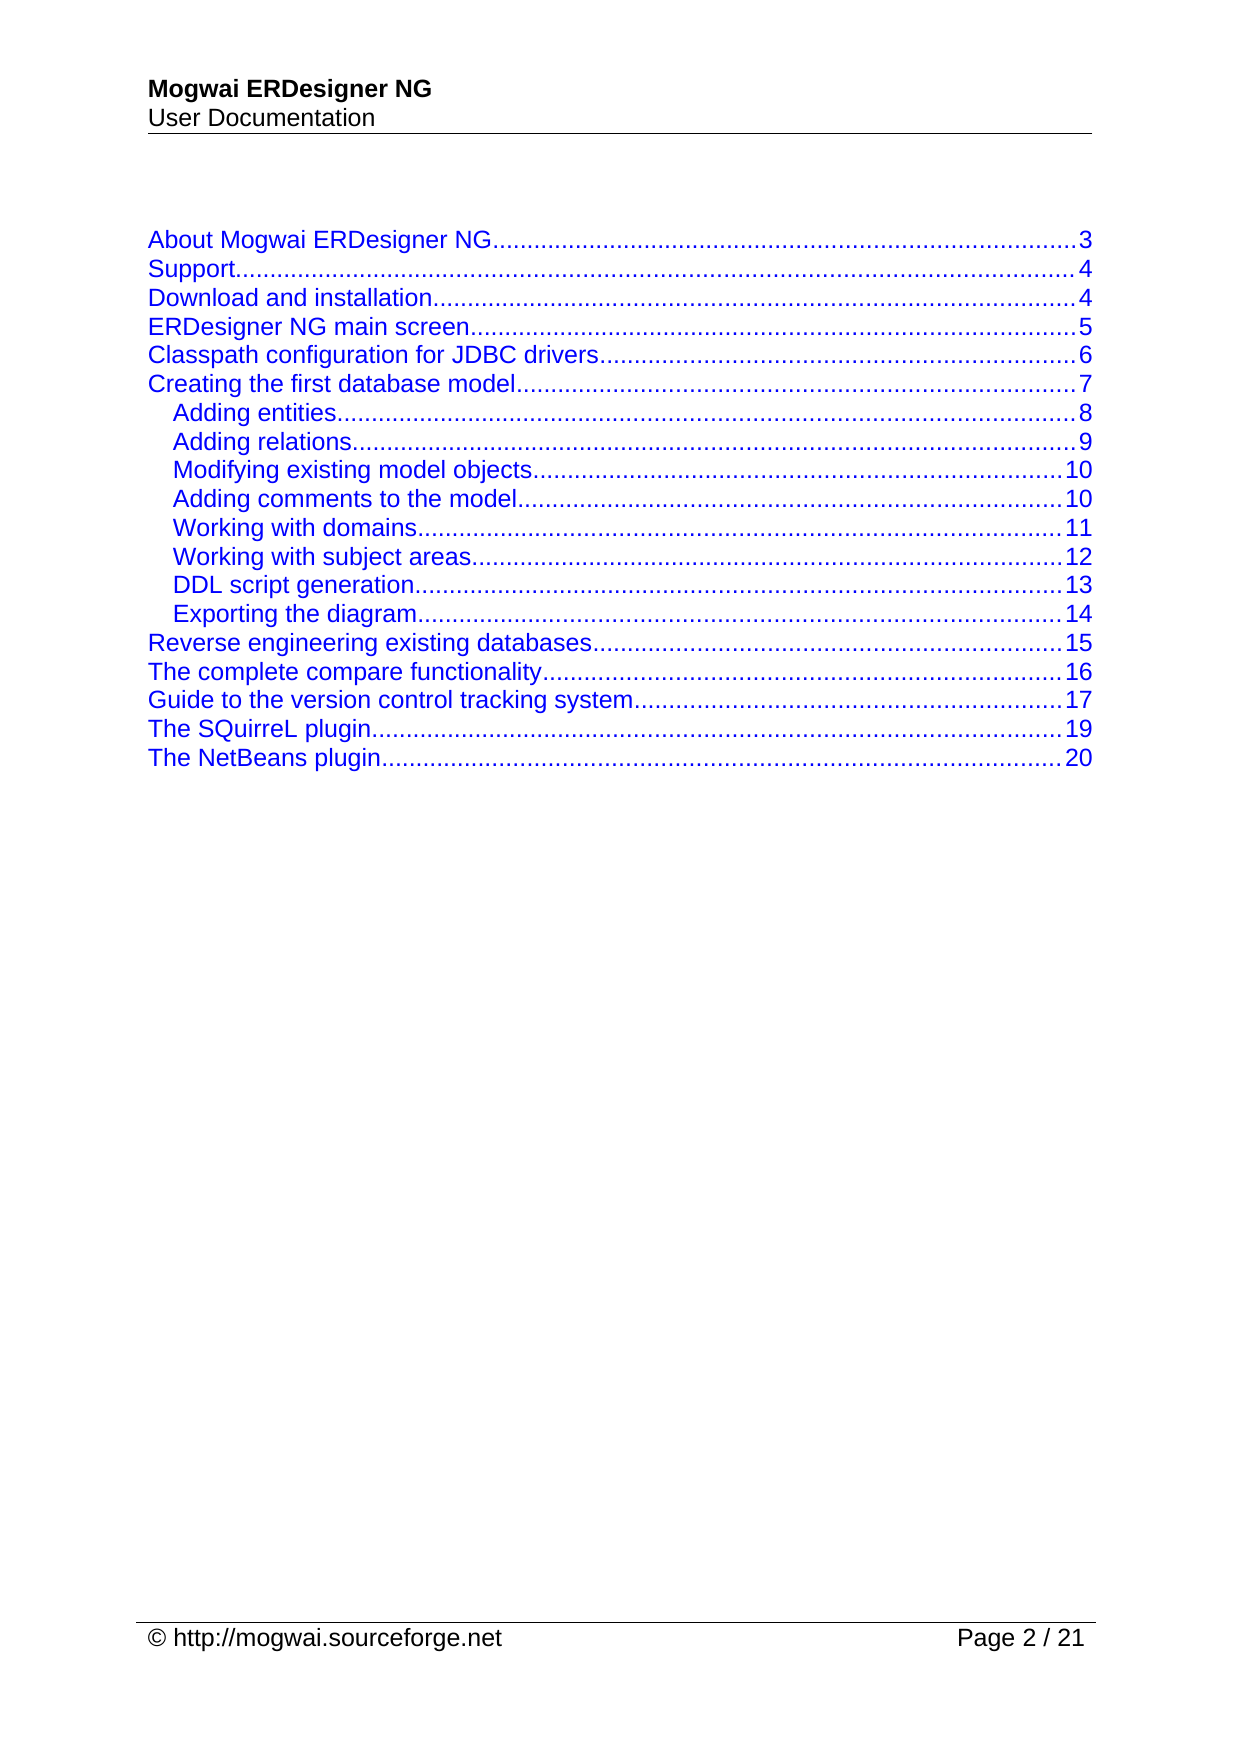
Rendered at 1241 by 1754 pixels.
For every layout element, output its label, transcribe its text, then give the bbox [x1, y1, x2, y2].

text Guide to the version control tracking system 17 [148, 686, 1092, 714]
text Exporting the diagram 14 [173, 599, 1092, 628]
text Modifying existing model objects 10 [173, 456, 1092, 484]
text Support 4 [148, 254, 1092, 283]
text The complete compare functionality 16 [148, 657, 1092, 686]
text ERDesigner NG main screen 5 [148, 312, 1092, 341]
text About Mogwai ERDesigner NG 3 [148, 226, 1092, 254]
text Classpath configuration for JDBC drivers 6 [148, 341, 1092, 369]
text Working with domains 11 [173, 513, 1092, 542]
text DDL script generation 13 [173, 571, 1092, 599]
text The NetBeans plugin 20 [148, 743, 1092, 772]
text Adding comments to the model 10 [173, 484, 1092, 513]
text The SQuirreL plugin 19 [148, 714, 1092, 743]
text Working with subject areas 12 [173, 542, 1092, 571]
text Creating the first database model 7 [148, 369, 1092, 398]
text Reverse engineering existing databases 15 [148, 628, 1092, 657]
text Download and installation 4 [148, 283, 1092, 312]
text Adding entities 8 [173, 398, 1092, 427]
text Adding relations 9 [173, 427, 1092, 456]
